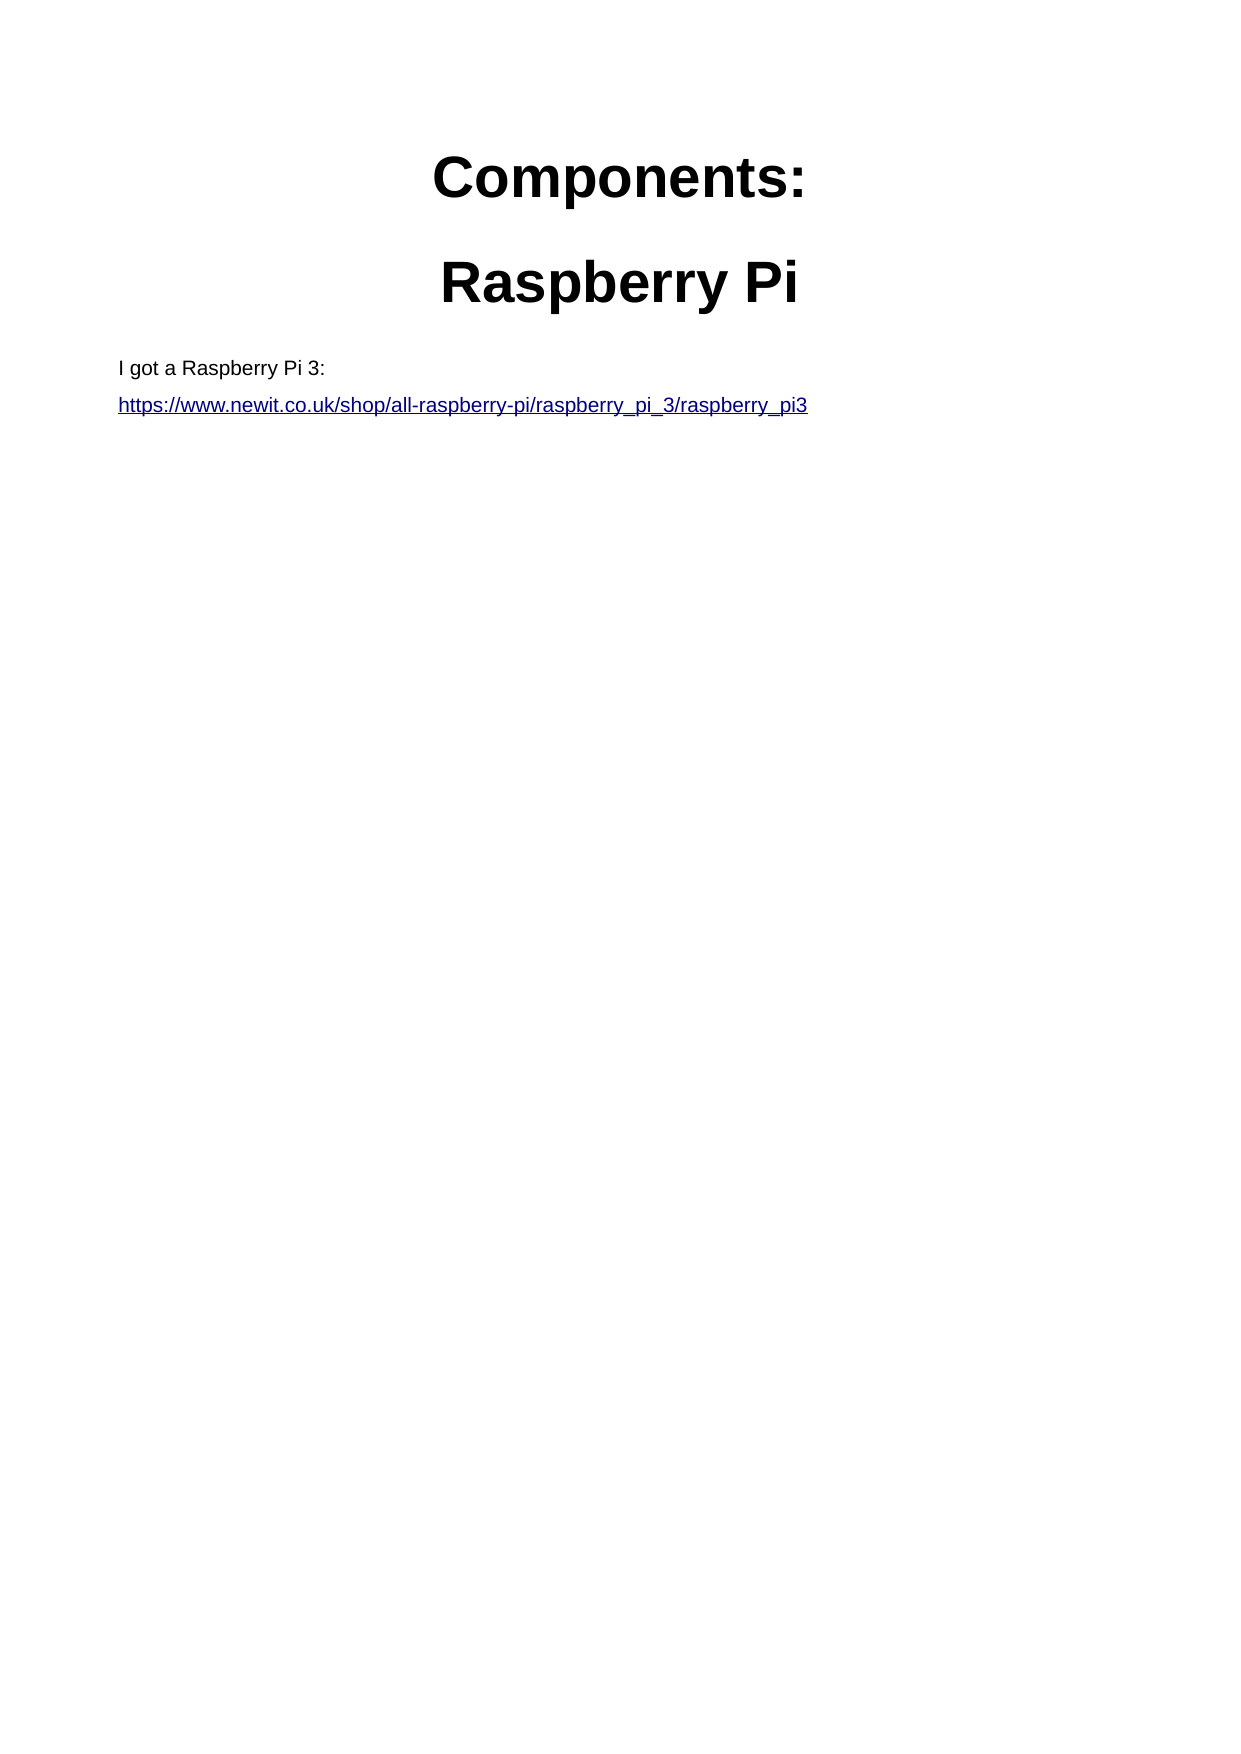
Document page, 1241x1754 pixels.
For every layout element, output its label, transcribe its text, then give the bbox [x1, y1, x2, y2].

title Components: [118, 143, 1122, 210]
text https://www.newit.co.uk/shop/all-raspberry-pi/raspberry_pi_3/raspberry_pi3 [118, 392, 1122, 416]
title Raspberry Pi [118, 248, 1122, 315]
text I got a Raspberry Pi 3: [118, 356, 1122, 380]
